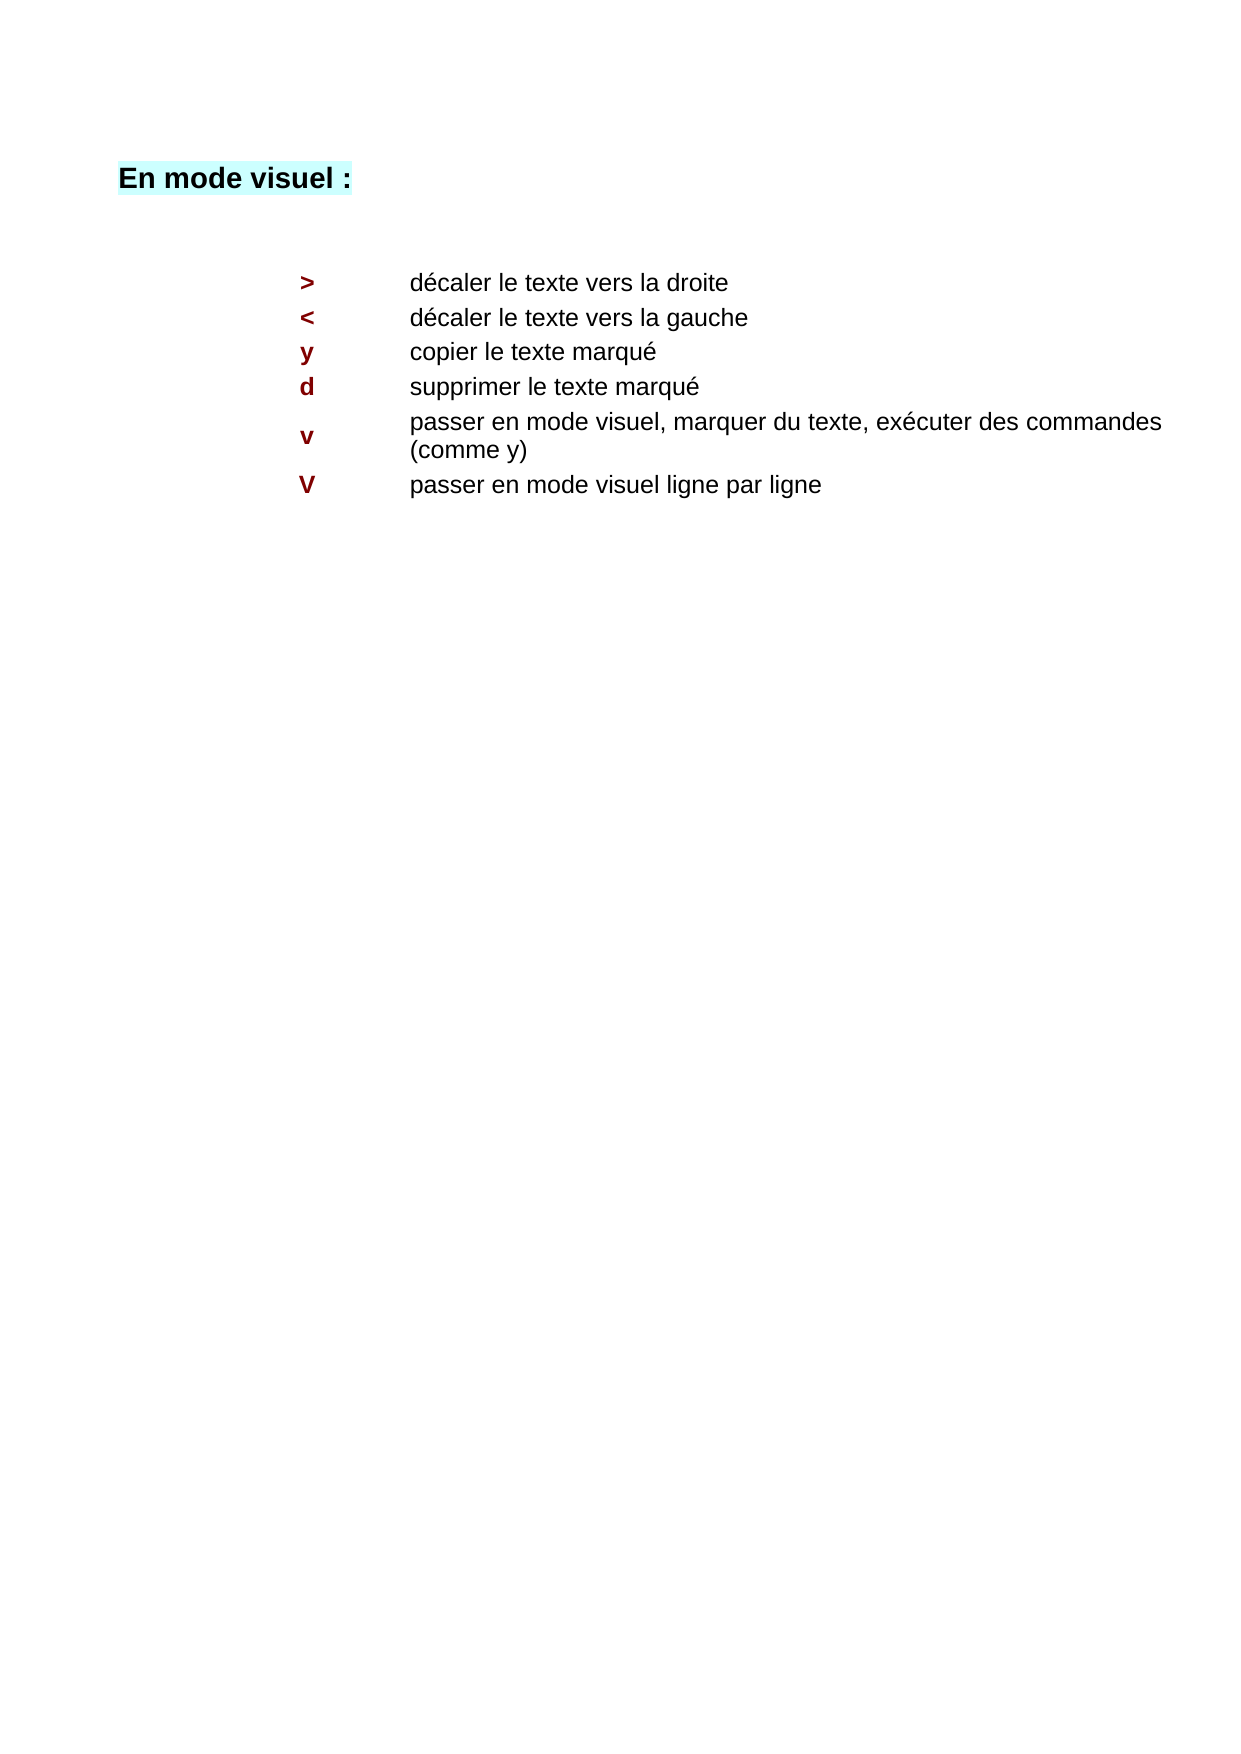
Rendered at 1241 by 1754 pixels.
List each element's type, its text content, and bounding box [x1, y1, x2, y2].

table_cell décaler le texte vers la gauche [407, 300, 1193, 334]
table_cell < [208, 300, 407, 334]
table_header décaler le texte vers la droite [407, 265, 1193, 300]
table_cell copier le texte marqué [407, 334, 1193, 369]
table_cell y [208, 334, 407, 369]
table_cell passer en mode visuel, marquer du texte, exécuter des commandes (comme y) [407, 404, 1193, 467]
table_cell v [208, 404, 407, 467]
table_header > [208, 265, 407, 300]
table_cell V [208, 467, 407, 501]
table_cell passer en mode visuel ligne par ligne [407, 467, 1193, 501]
table_cell supprimer le texte marqué [407, 369, 1193, 403]
table_cell d [208, 369, 407, 403]
subtitle En mode visuel : [118, 161, 1122, 195]
